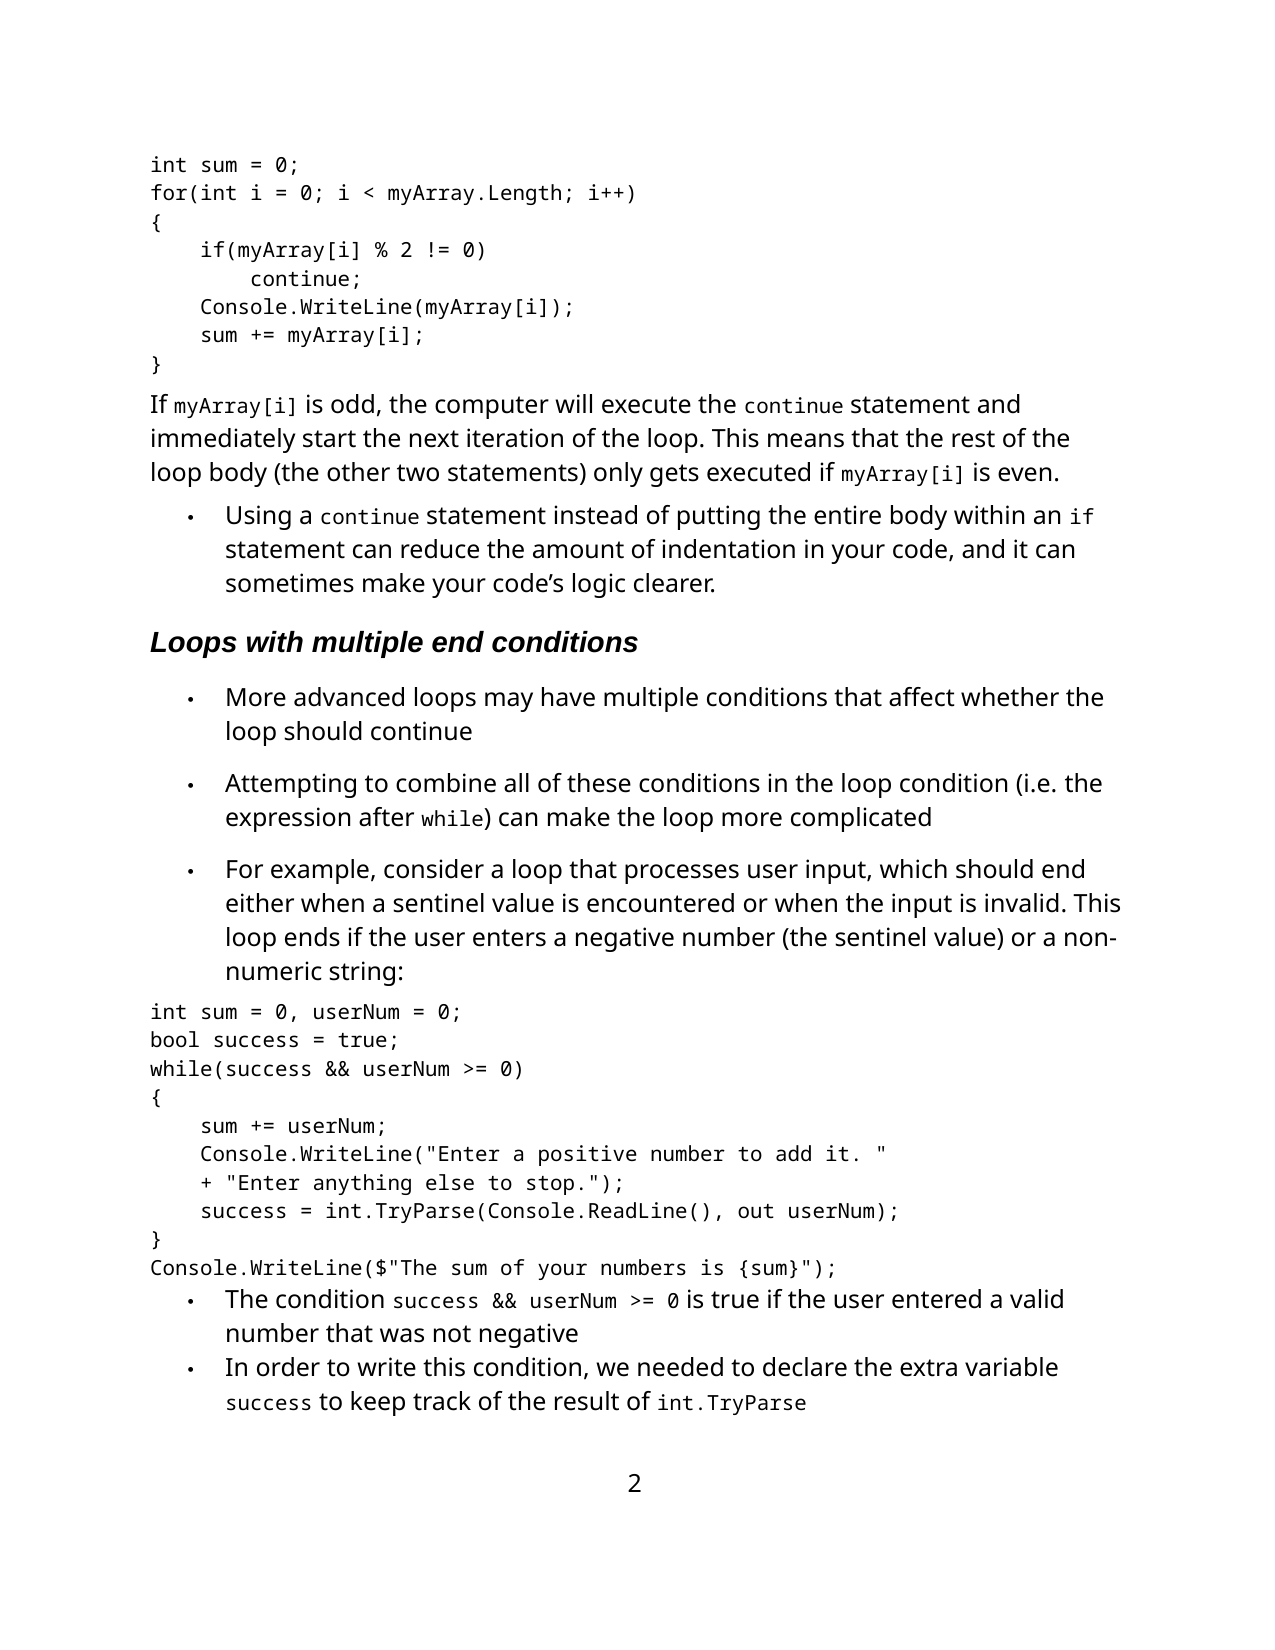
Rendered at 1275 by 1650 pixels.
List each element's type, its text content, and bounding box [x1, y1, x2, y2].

text + "Enter anything else to stop."); [150, 1168, 1125, 1196]
list For example, consider a loop that processes user input, which should end either when a sentinel value is encountered or when the input is invalid. This loop ends if the user enters a negative number (the sentinel value) or a non-numeric string: [187, 852, 1125, 988]
text Console.WriteLine("Enter a positive number to add it. " [150, 1139, 1125, 1168]
text continue; [150, 264, 1125, 292]
text Console.WriteLine($"The sum of your numbers is {sum}"); [150, 1253, 1125, 1281]
list More advanced loops may have multiple conditions that affect whether the loop should continue [187, 680, 1125, 748]
text bool success = true; [150, 1026, 1125, 1054]
text If myArray[i] is odd, the computer will execute the continue statement and immediately start the next iteration of the loop. This means that the rest of the loop body (the other two statements) only gets executed if myArray[i] is even. [150, 386, 1125, 489]
text if(myArray[i] % 2 != 0) [150, 235, 1125, 264]
text sum += userNum; [150, 1111, 1125, 1139]
text Console.WriteLine(myArray[i]); [150, 292, 1125, 321]
list Attempting to combine all of these conditions in the loop condition (i.e. the expression after while) can make the loop more complicated [187, 766, 1125, 834]
text int sum = 0; [150, 150, 1125, 178]
list Using a continue statement instead of putting the entire body within an if statement can reduce the amount of indentation in your code, and it can sometimes make your code’s logic clearer. [187, 498, 1125, 600]
text success = int.TryParse(Console.ReadLine(), out userNum); [150, 1196, 1125, 1224]
subtitle Loops with multiple end conditions [150, 625, 1125, 658]
text } [150, 1224, 1125, 1253]
list In order to write this condition, we needed to declare the extra variable success to keep track of the result of int.TryParse [187, 1349, 1125, 1418]
text sum += myArray[i]; [150, 321, 1125, 349]
text { [150, 1082, 1125, 1111]
text for(int i = 0; i < myArray.Length; i++) [150, 178, 1125, 207]
text while(success && userNum >= 0) [150, 1054, 1125, 1082]
list The condition success && userNum >= 0 is true if the user entered a valid number that was not negative [187, 1281, 1125, 1349]
text } [150, 349, 1125, 377]
text { [150, 207, 1125, 235]
text int sum = 0, userNum = 0; [150, 997, 1125, 1026]
